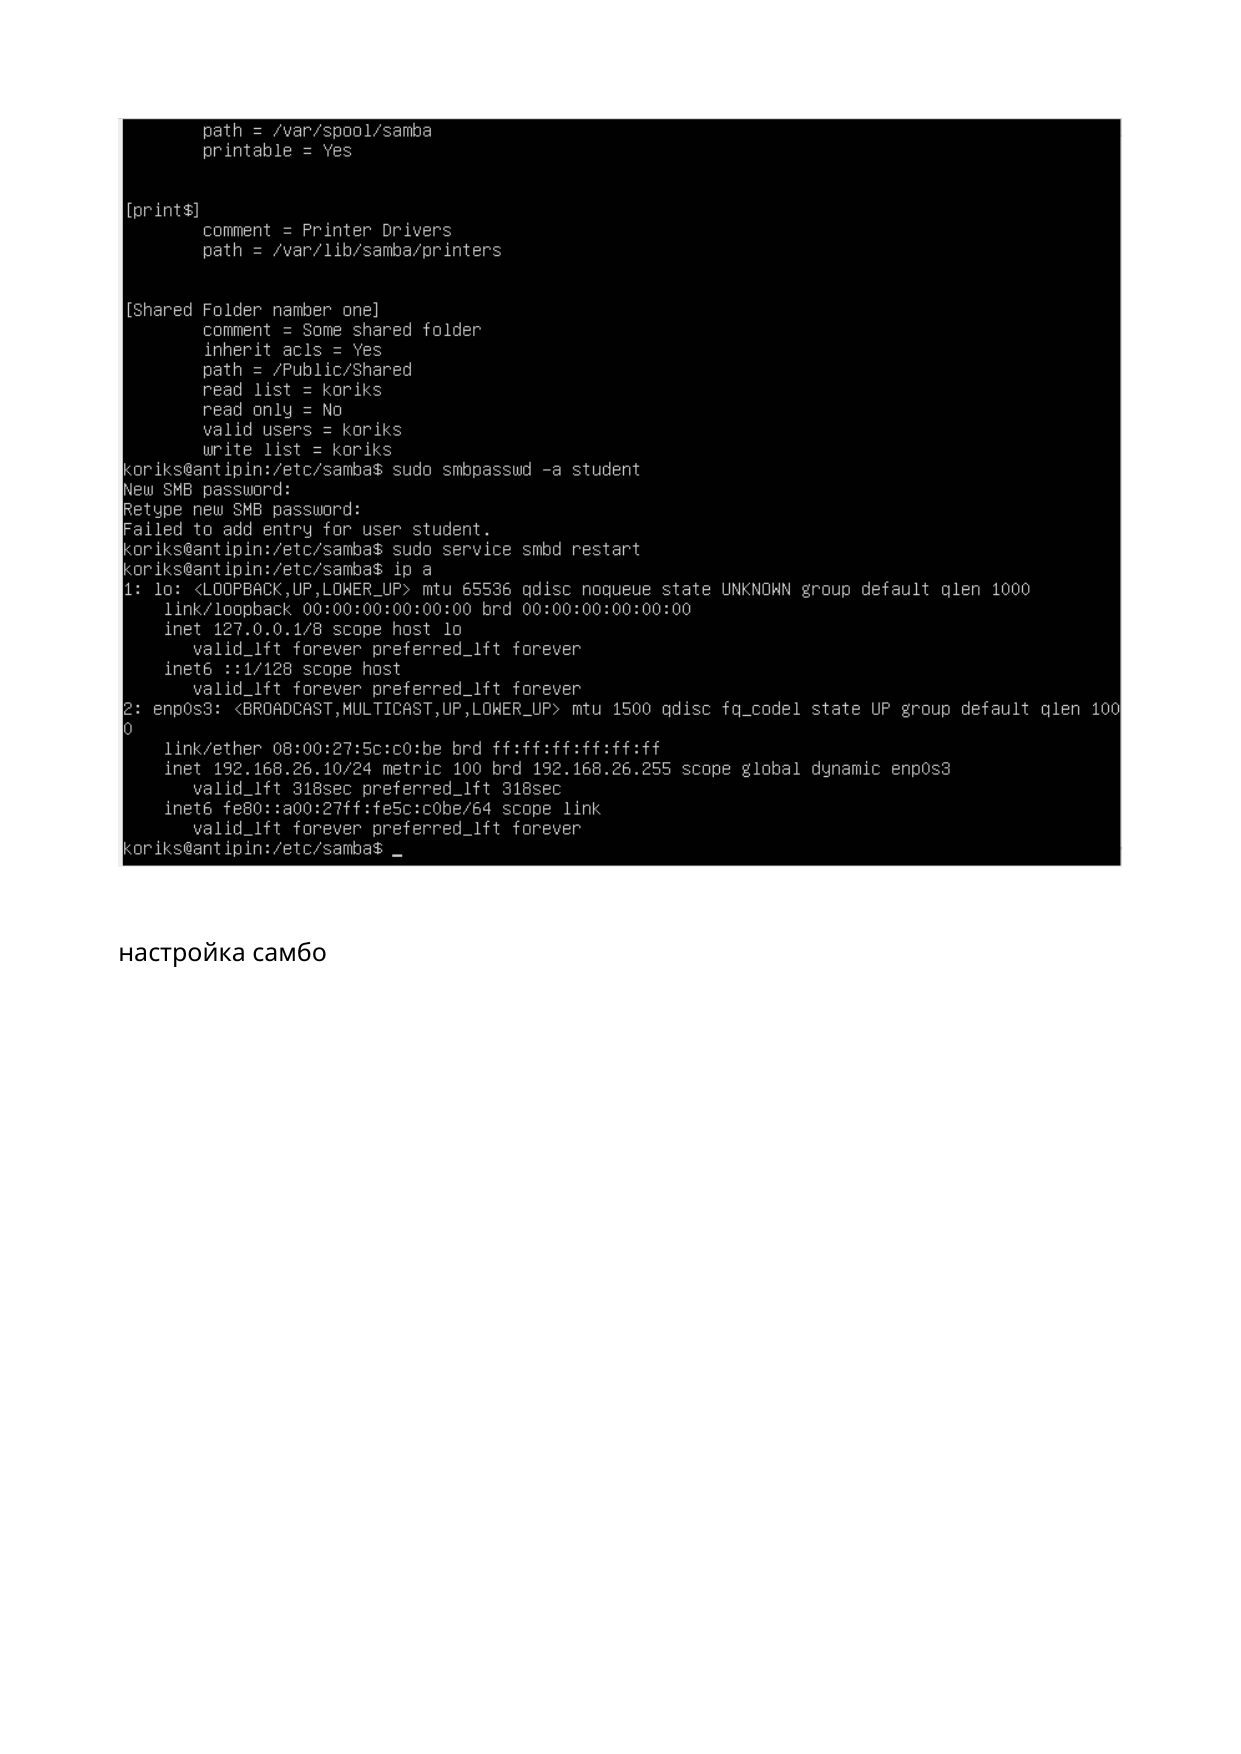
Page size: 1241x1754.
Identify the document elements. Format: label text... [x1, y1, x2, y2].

picture [118, 118, 1123, 867]
text настройка самбо [118, 935, 1122, 969]
